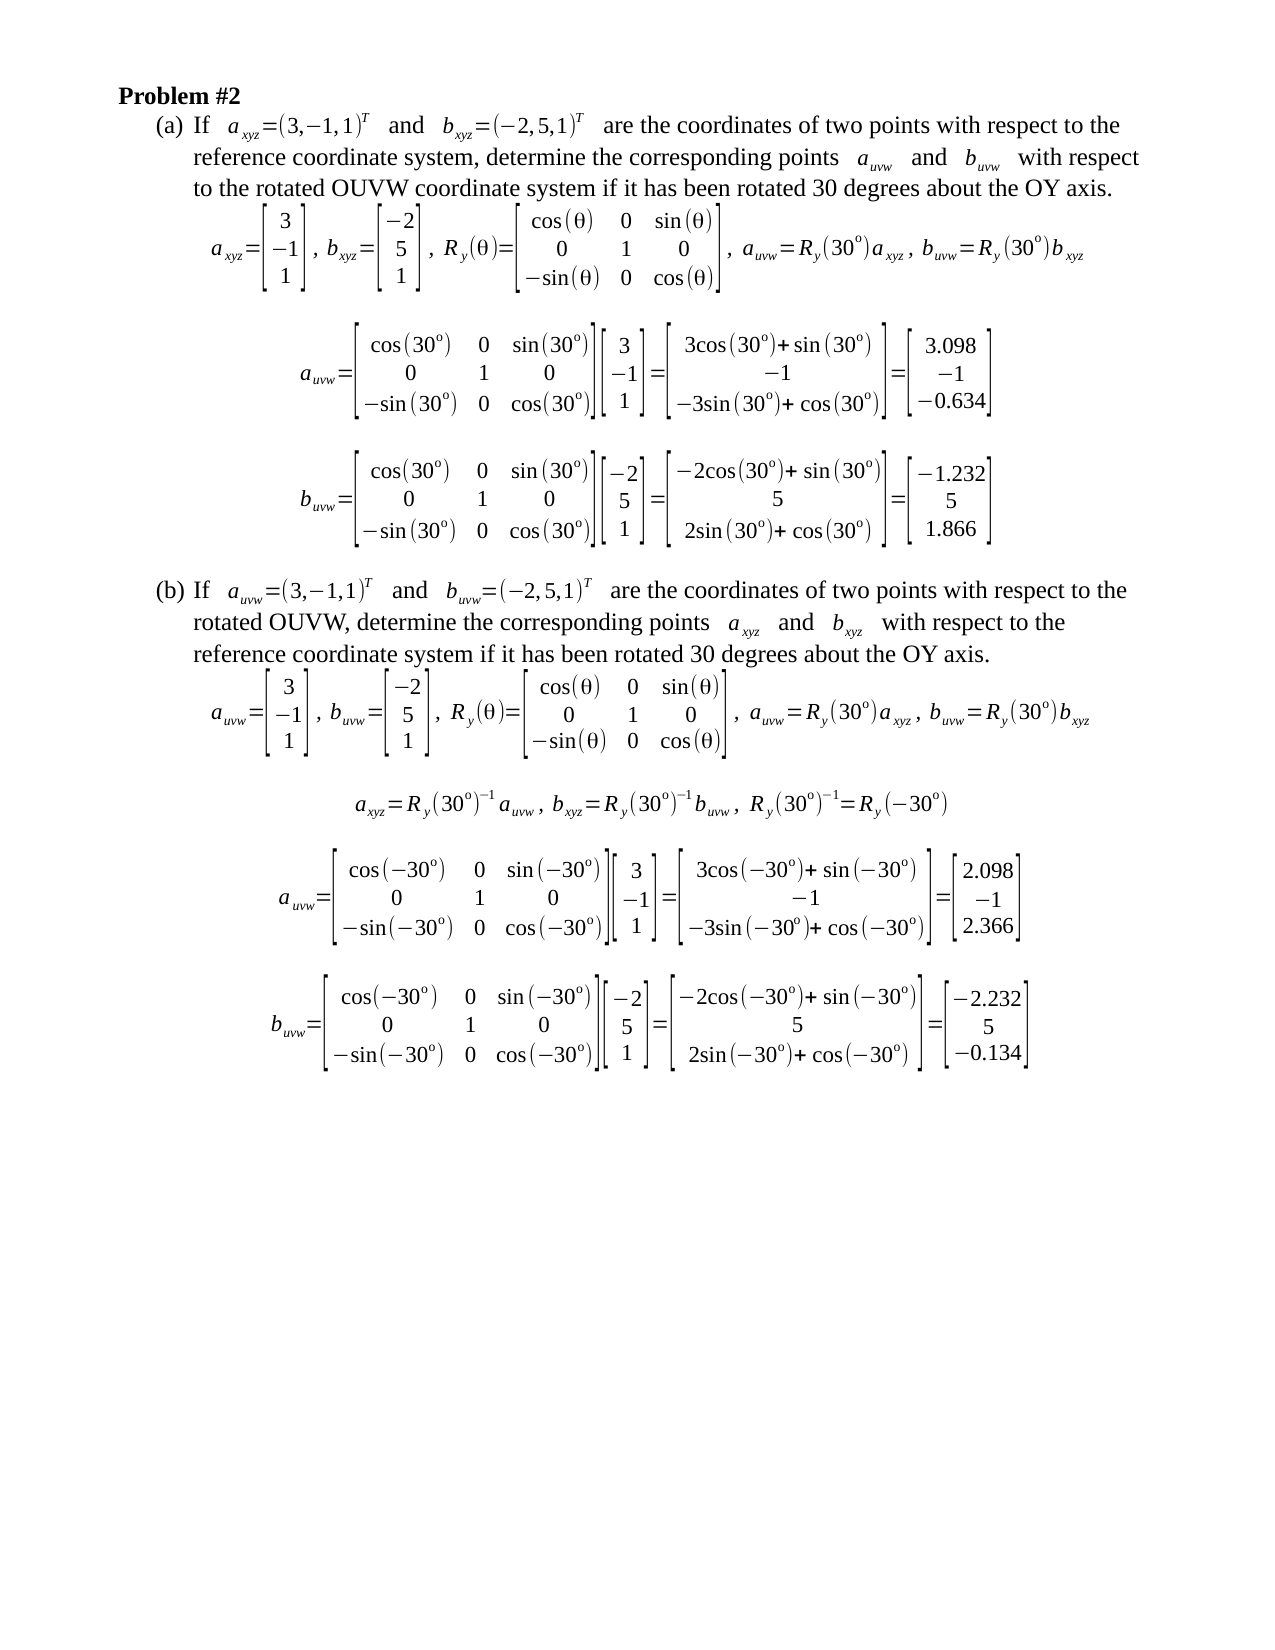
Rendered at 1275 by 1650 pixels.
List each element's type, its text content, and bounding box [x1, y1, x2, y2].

list Ifandare the coordinates of two points with respect to the reference coordinate system, determine the corresponding pointsandwith respect to the rotated OUVW coordinate system if it has been rotated 30 degrees about the OY axis. [156, 110, 1157, 202]
text Problem #2 [118, 81, 1157, 110]
list Ifandare the coordinates of two points with respect to the rotated OUVW, determine the corresponding pointsandwith respect to the reference coordinate system if it has been rotated 30 degrees about the OY axis. [156, 575, 1157, 667]
